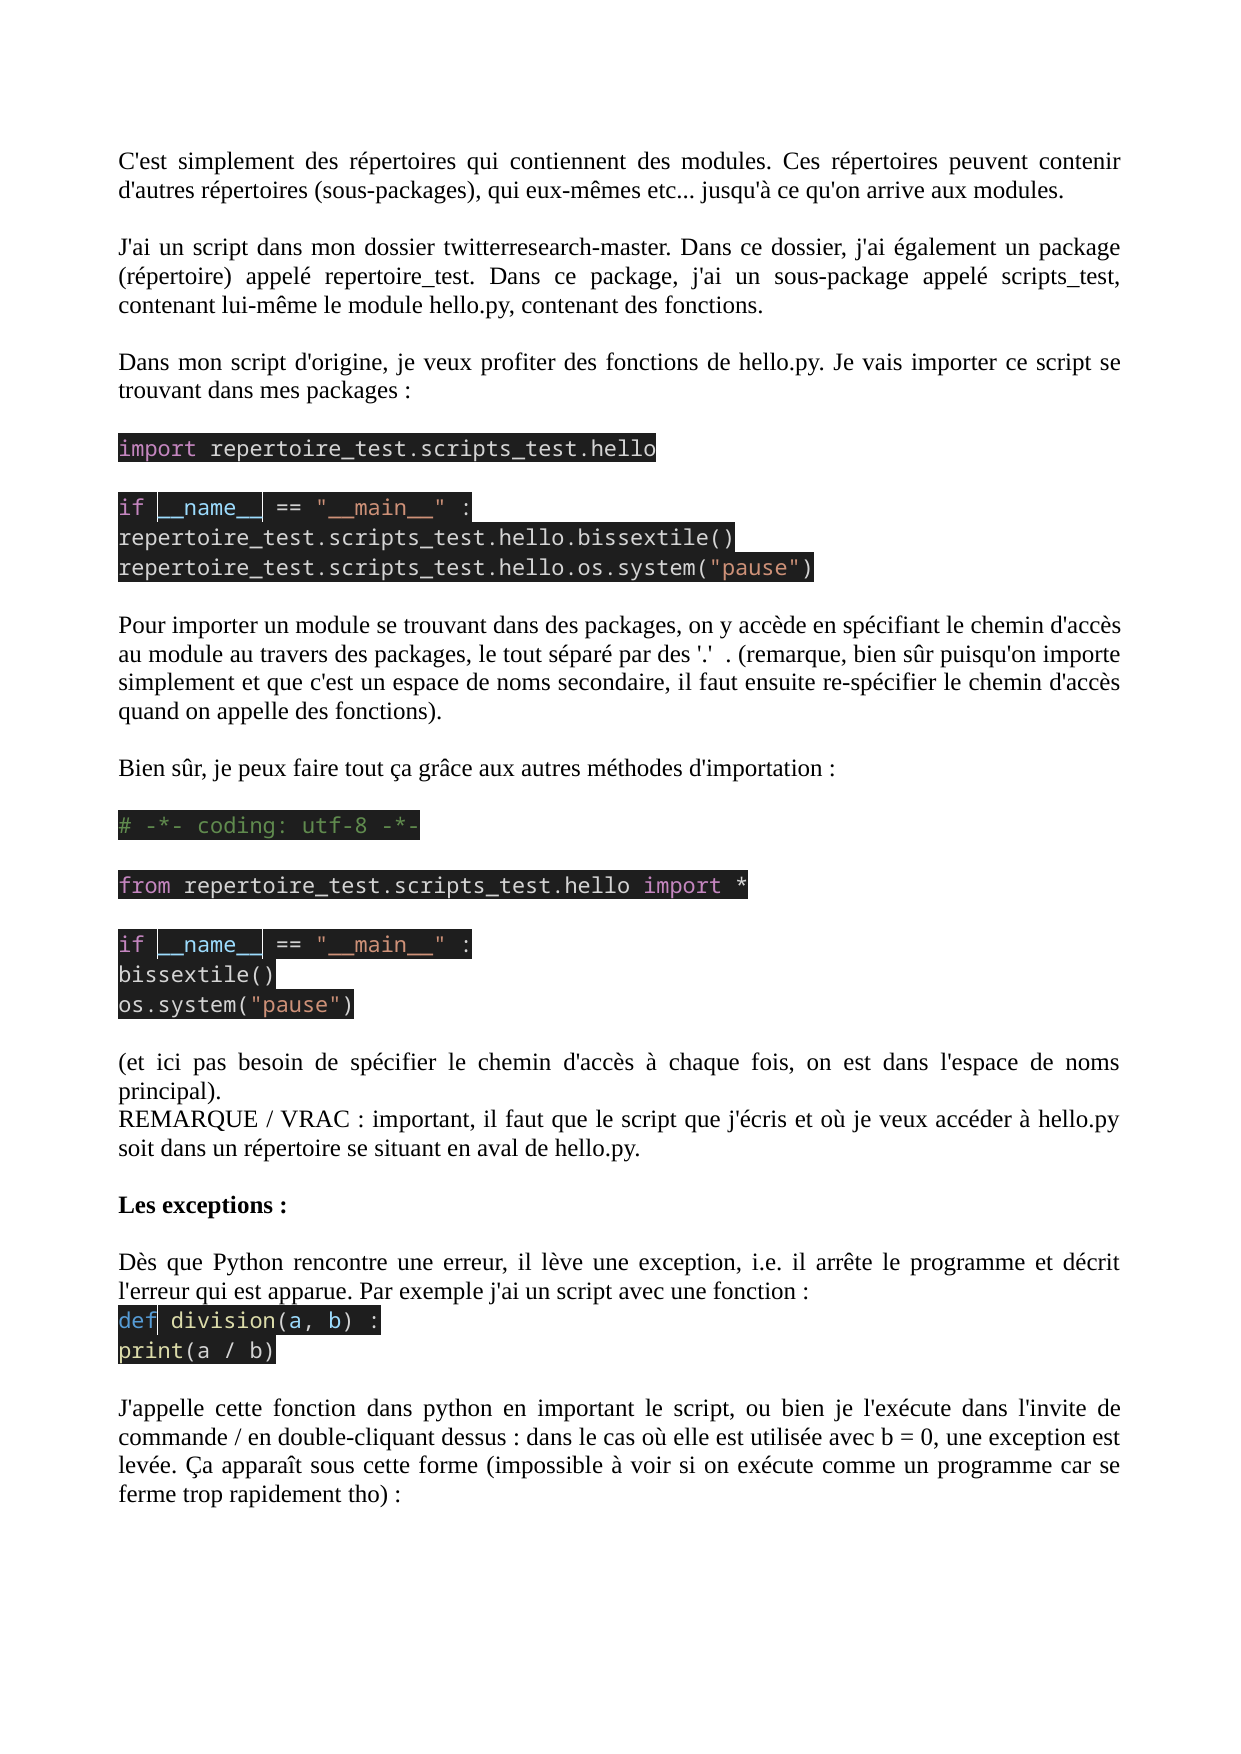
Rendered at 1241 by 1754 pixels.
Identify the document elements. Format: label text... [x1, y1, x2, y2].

text (et ici pas besoin de spécifier le chemin d'accès à chaque fois, on est dans l'espace de noms principal). [118, 1047, 1122, 1104]
text repertoire_test.scripts_test.hello.bissextile() [118, 522, 1122, 552]
text C'est simplement des répertoires qui contiennent des modules. Ces répertoires peuvent contenir d'autres répertoires (sous-packages), qui eux-mêmes etc... jusqu'à ce qu'on arrive aux modules. [118, 146, 1122, 204]
text J'ai un script dans mon dossier twitterresearch-master. Dans ce dossier, j'ai également un package (répertoire) appelé repertoire_test. Dans ce package, j'ai un sous-package appelé scripts_test, contenant lui-même le module hello.py, contenant des fonctions. [118, 232, 1122, 318]
text repertoire_test.scripts_test.hello.os.system("pause") [118, 552, 1122, 582]
text Dès que Python rencontre une erreur, il lève une exception, i.e. il arrête le programme et décrit l'erreur qui est apparue. Par exemple j'ai un script avec une fonction : [118, 1247, 1122, 1305]
text os.system("pause") [118, 989, 1122, 1019]
text Bien sûr, je peux faire tout ça grâce aux autres méthodes d'importation : [118, 753, 1122, 782]
text if __name__ == "__main__" : [118, 929, 1122, 959]
text Pour importer un module se trouvant dans des packages, on y accède en spécifiant le chemin d'accès au module au travers des packages, le tout séparé par des '.' . (remarque, bien sûr puisqu'on importe simplement et que c'est un espace de noms secondaire, il faut ensuite re-spécifier le chemin d'accès quand on appelle des fonctions). [118, 610, 1122, 725]
text bissextile() [118, 959, 1122, 989]
text REMARQUE / VRAC : important, il faut que le script que j'écris et où je veux accéder à hello.py soit dans un répertoire se situant en aval de hello.py. [118, 1104, 1122, 1162]
text import repertoire_test.scripts_test.hello [118, 433, 1122, 462]
text Les exceptions : [118, 1190, 1122, 1219]
text if __name__ == "__main__" : [118, 492, 1122, 522]
text print(a / b) [118, 1335, 1122, 1364]
text # -*- coding: utf-8 -*- [118, 810, 1122, 840]
text Dans mon script d'origine, je veux profiter des fonctions de hello.py. Je vais importer ce script se trouvant dans mes packages : [118, 347, 1122, 404]
text from repertoire_test.scripts_test.hello import * [118, 870, 1122, 899]
text def division(a, b) : [118, 1305, 1122, 1335]
text J'appelle cette fonction dans python en important le script, ou bien je l'exécute dans l'invite de commande / en double-cliquant dessus : dans le cas où elle est utilisée avec b = 0, une exception est levée. Ça apparaît sous cette forme (impossible à voir si on exécute comme un programme car se ferme trop rapidement tho) : [118, 1393, 1122, 1508]
